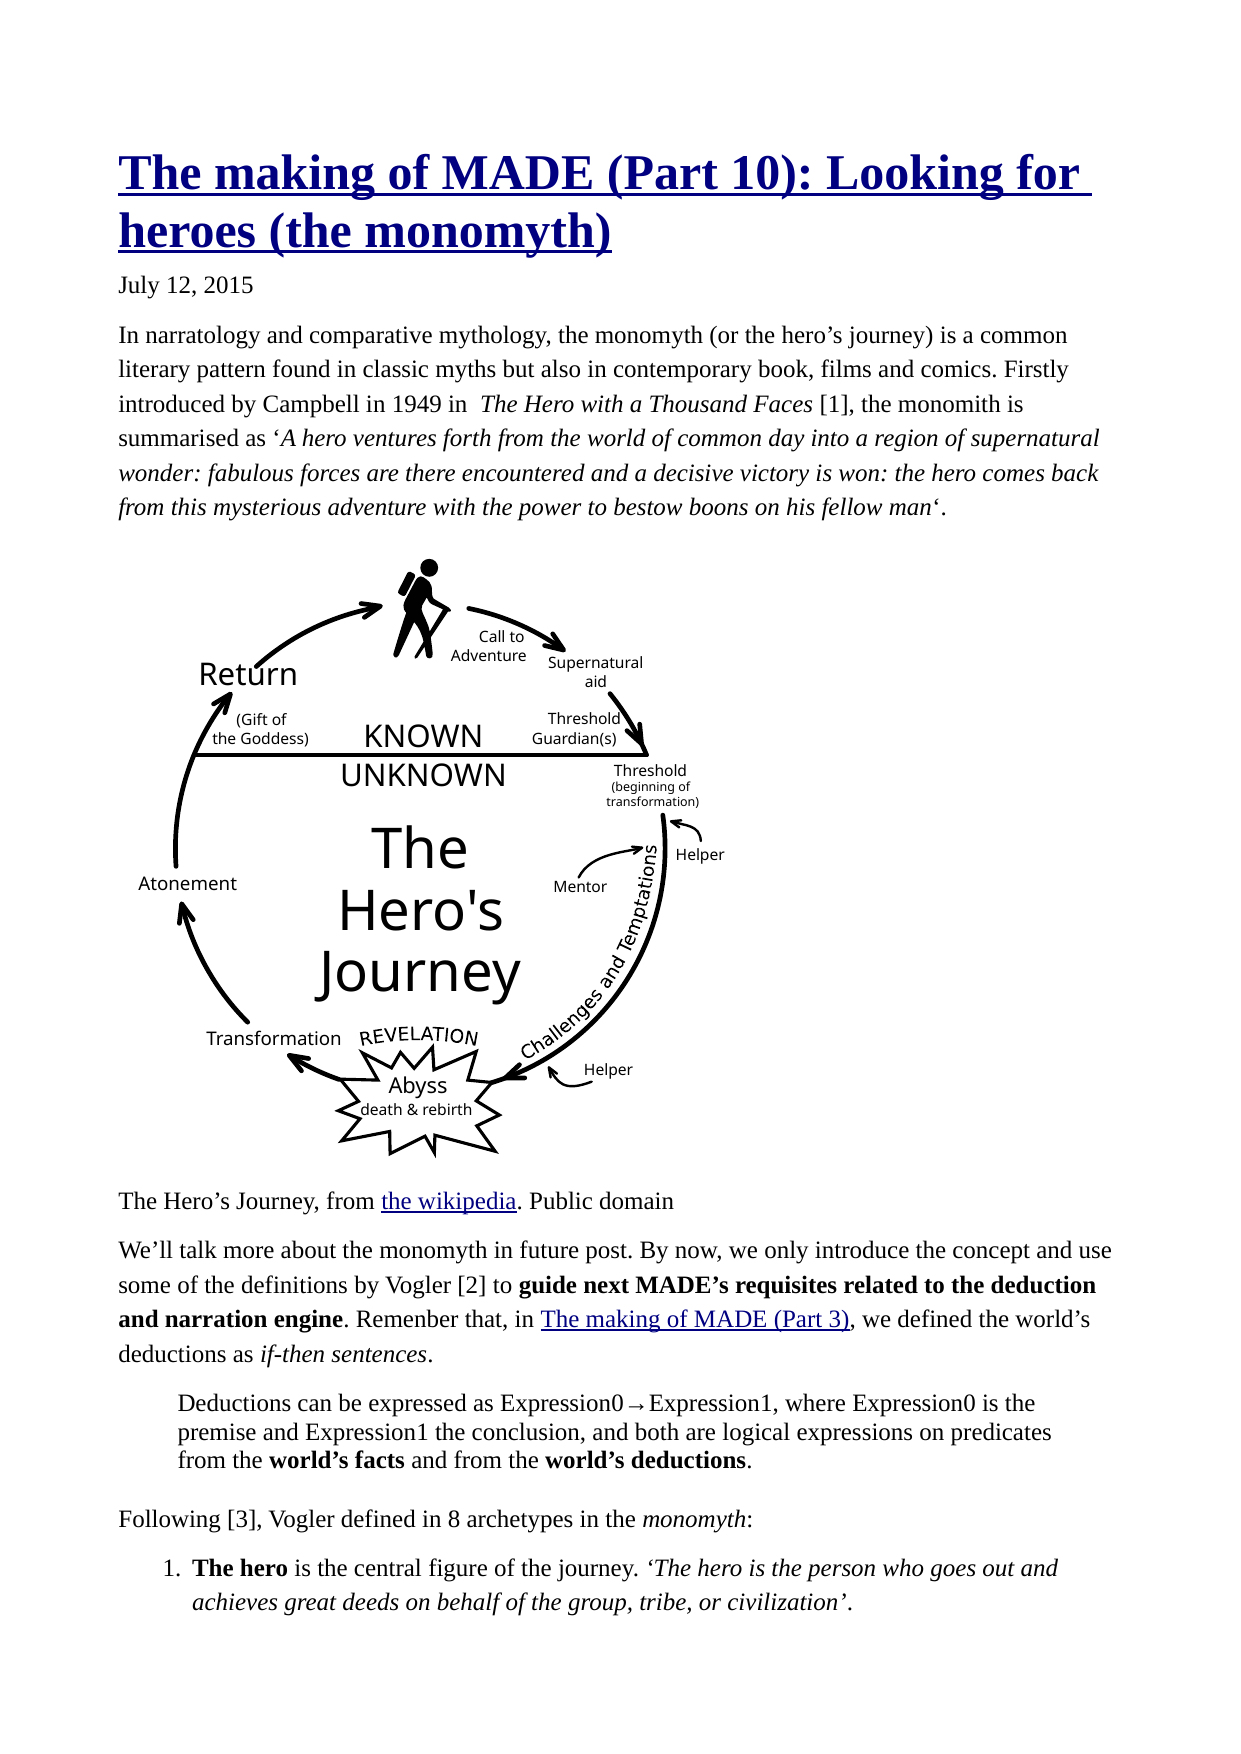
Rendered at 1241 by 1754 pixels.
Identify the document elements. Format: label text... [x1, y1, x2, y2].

list The hero is the central figure of the journey. ‘The hero is the person who goes out and achieves great deeds on behalf of the group, tribe, or civilization’. [162, 1553, 1122, 1616]
text The Hero’s Journey, from the wikipedia. Public domain [118, 1186, 1122, 1215]
text Following [3], Vogler defined in 8 archetypes in the monomyth: [118, 1504, 1122, 1532]
text We’ll talk more about the monomyth in future post. By now, we only introduce the concept and use some of the definitions by Vogler [2] to guide next MADE’s requisites related to the deduction and narration engine. Remenber that, in The making of MADE (Part 3), we defined the world’s deductions as if-then sentences. [118, 1236, 1122, 1368]
text Deductions can be expressed as Expression​0​​→Expression​1​​, where Expression​0​​ is the premise and Expression​1​​ the conclusion, and both are logical expressions on predicates from the world’s facts and from the world’s deductions. [177, 1388, 1063, 1474]
text In narratology and comparative mythology, the monomyth (or the hero’s journey) is a common literary pattern found in classic myths but also in contemporary book, films and comics. Firstly introduced by Campbell in 1949 in The Hero with a Thousand Faces [1], the monomith is summarised as ‘A hero ventures forth from the world of common day into a region of supernatural wonder: fabulous forces are there encountered and a decisive victory is won: the hero comes back from this mysterious adventure with the power to bestow boons on his fellow man‘. [118, 320, 1122, 521]
subtitle The making of MADE (Part 10): Looking for heroes (the monomyth) [118, 143, 1122, 258]
text July 12, 2015 [118, 271, 1122, 299]
